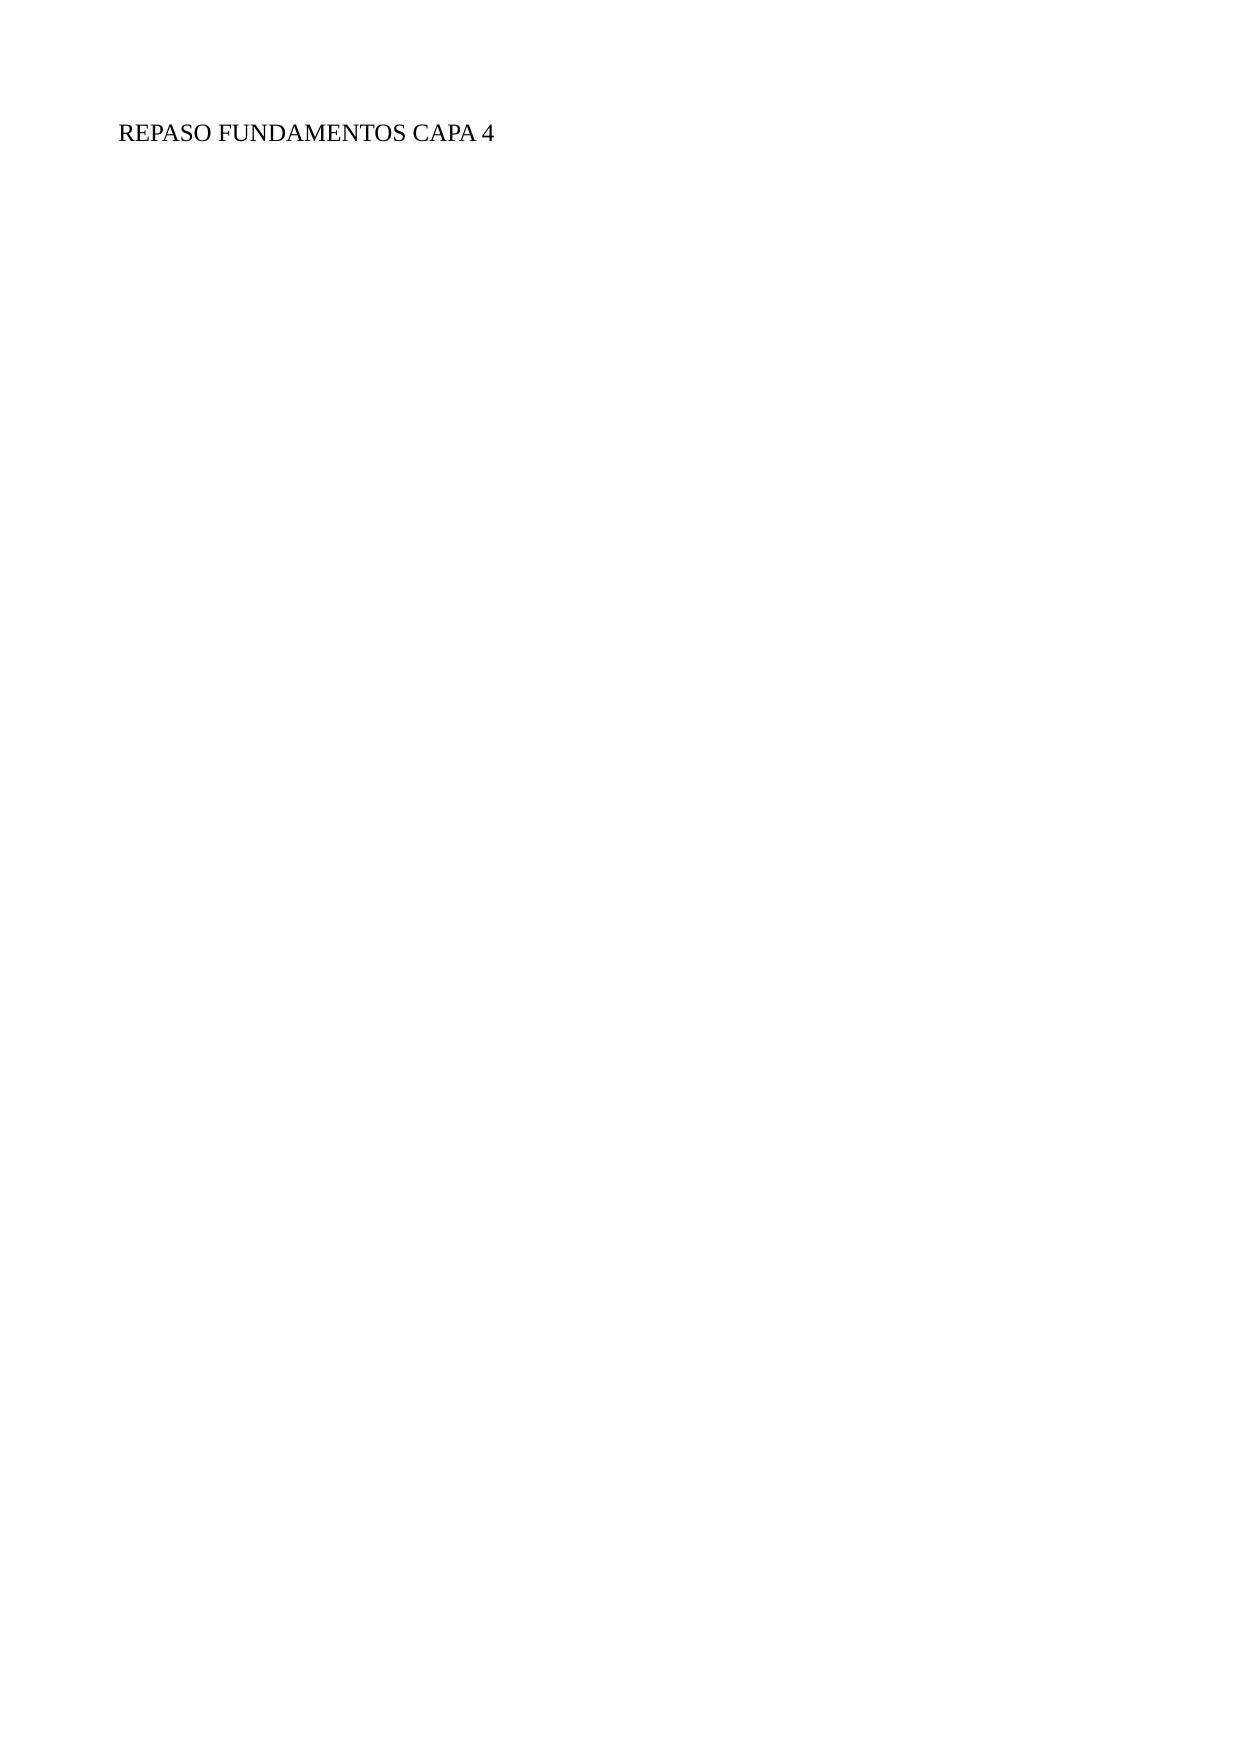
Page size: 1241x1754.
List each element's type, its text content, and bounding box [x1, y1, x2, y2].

text REPASO FUNDAMENTOS CAPA 4 [118, 118, 1122, 147]
